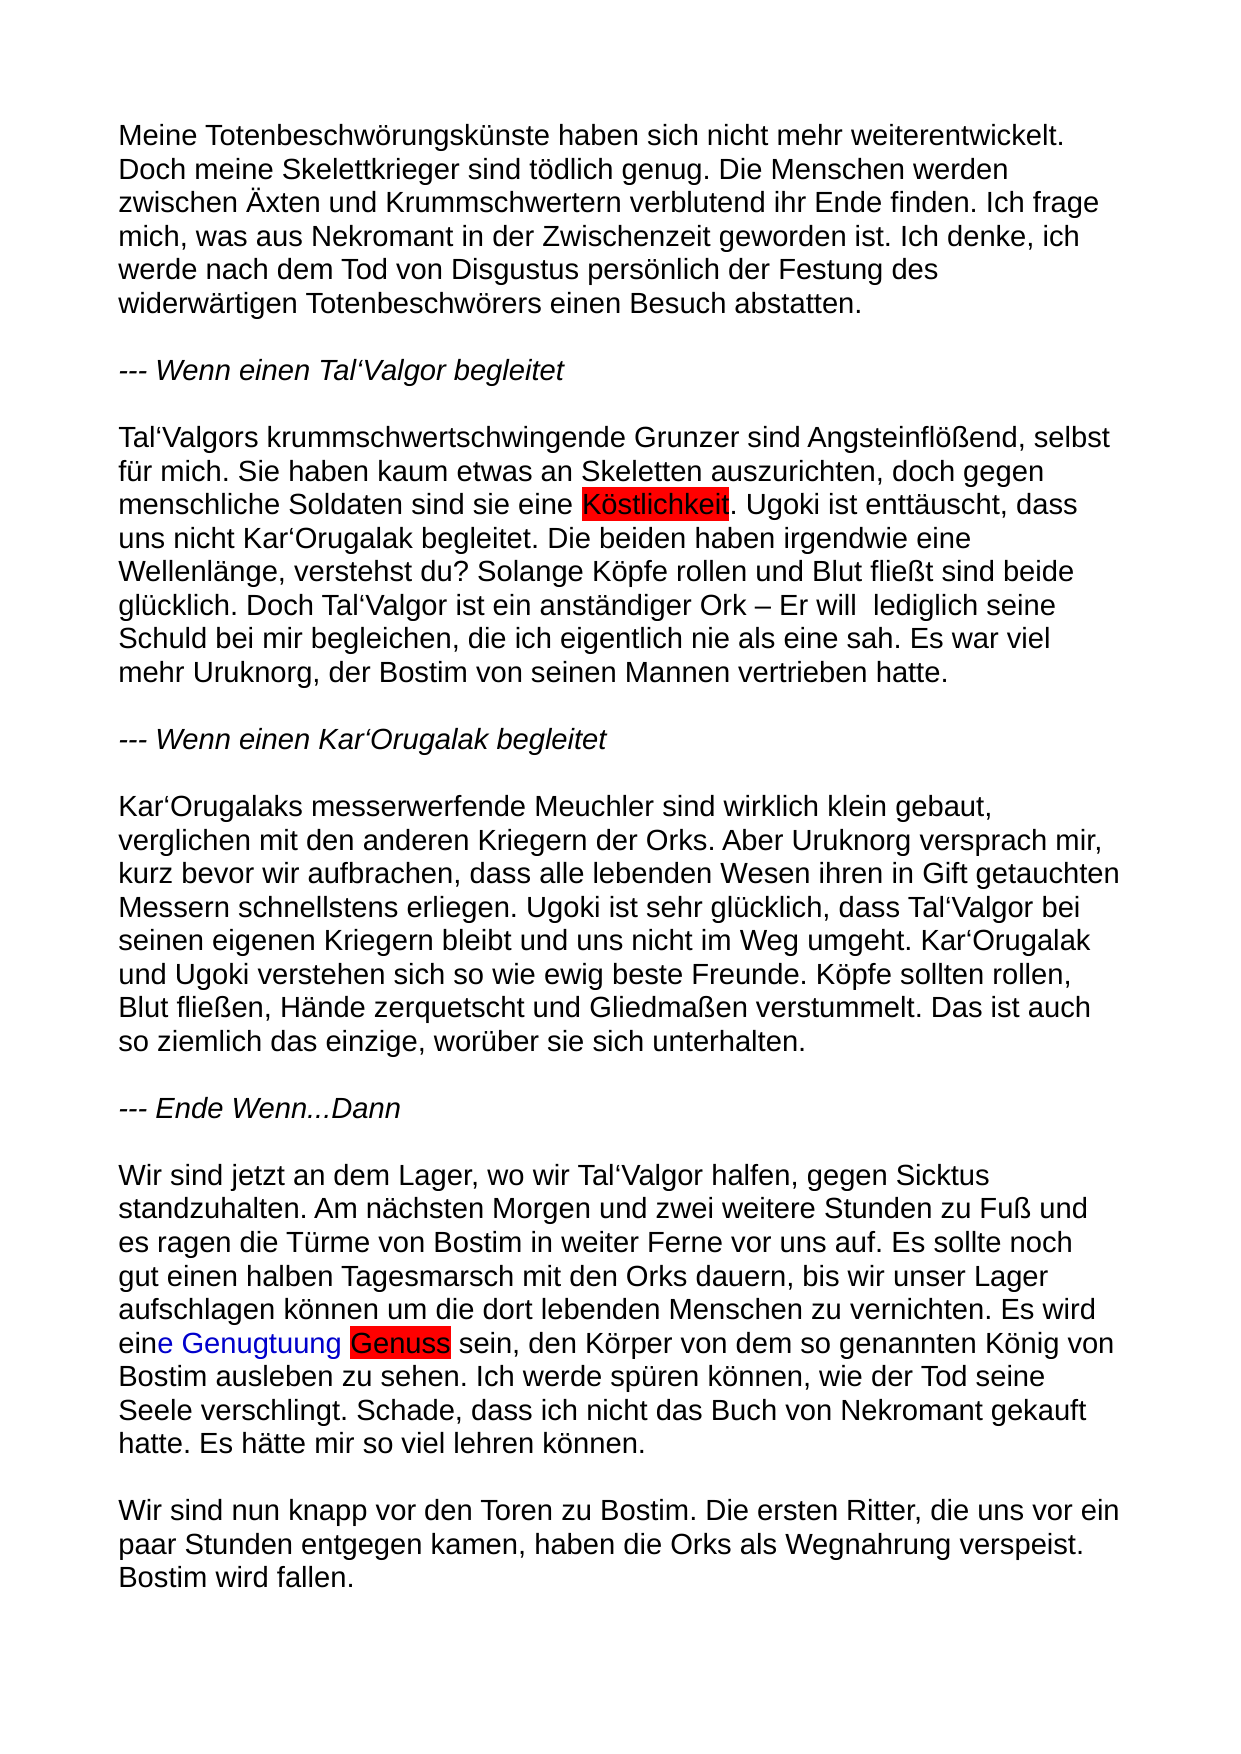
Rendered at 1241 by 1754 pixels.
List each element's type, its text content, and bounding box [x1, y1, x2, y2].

text --- Wenn einen Kar‘Orugalak begleitet [118, 722, 1122, 755]
text Kar‘Orugalaks messerwerfende Meuchler sind wirklich klein gebaut, verglichen mit den anderen Kriegern der Orks. Aber Uruknorg versprach mir, kurz bevor wir aufbrachen, dass alle lebenden Wesen ihren in Gift getauchten Messern schnellstens erliegen. Ugoki ist sehr glücklich, dass Tal‘Valgor bei seinen eigenen Kriegern bleibt und uns nicht im Weg umgeht. Kar‘Orugalak und Ugoki verstehen sich so wie ewig beste Freunde. Köpfe sollten rollen, Blut fließen, Hände zerquetscht und Gliedmaßen verstummelt. Das ist auch so ziemlich das einzige, worüber sie sich unterhalten. [118, 789, 1122, 1057]
text --- Wenn einen Tal‘Valgor begleitet [118, 353, 1122, 386]
text --- Ende Wenn...Dann [118, 1091, 1122, 1124]
text Meine Totenbeschwörungskünste haben sich nicht mehr weiterentwickelt. Doch meine Skelettkrieger sind tödlich genug. Die Menschen werden zwischen Äxten und Krummschwertern verblutend ihr Ende finden. Ich frage mich, was aus Nekromant in der Zwischenzeit geworden ist. Ich denke, ich werde nach dem Tod von Disgustus persönlich der Festung des widerwärtigen Totenbeschwörers einen Besuch abstatten. [118, 118, 1122, 319]
text Tal‘Valgors krummschwertschwingende Grunzer sind Angsteinflößend, selbst für mich. Sie haben kaum etwas an Skeletten auszurichten, doch gegen menschliche Soldaten sind sie eine Köstlichkeit. Ugoki ist enttäuscht, dass uns nicht Kar‘Orugalak begleitet. Die beiden haben irgendwie eine Wellenlänge, verstehst du? Solange Köpfe rollen und Blut fließt sind beide glücklich. Doch Tal‘Valgor ist ein anständiger Ork – Er will lediglich seine Schuld bei mir begleichen, die ich eigentlich nie als eine sah. Es war viel mehr Uruknorg, der Bostim von seinen Mannen vertrieben hatte. [118, 420, 1122, 688]
text Wir sind jetzt an dem Lager, wo wir Tal‘Valgor halfen, gegen Sicktus standzuhalten. Am nächsten Morgen und zwei weitere Stunden zu Fuß und es ragen die Türme von Bostim in weiter Ferne vor uns auf. Es sollte noch gut einen halben Tagesmarsch mit den Orks dauern, bis wir unser Lager aufschlagen können um die dort lebenden Menschen zu vernichten. Es wird eine Genugtuung Genuss sein, den Körper von dem so genannten König von Bostim ausleben zu sehen. Ich werde spüren können, wie der Tod seine Seele verschlingt. Schade, dass ich nicht das Buch von Nekromant gekauft hatte. Es hätte mir so viel lehren können. [118, 1158, 1122, 1460]
text Wir sind nun knapp vor den Toren zu Bostim. Die ersten Ritter, die uns vor ein paar Stunden entgegen kamen, haben die Orks als Wegnahrung verspeist. Bostim wird fallen. [118, 1493, 1122, 1594]
